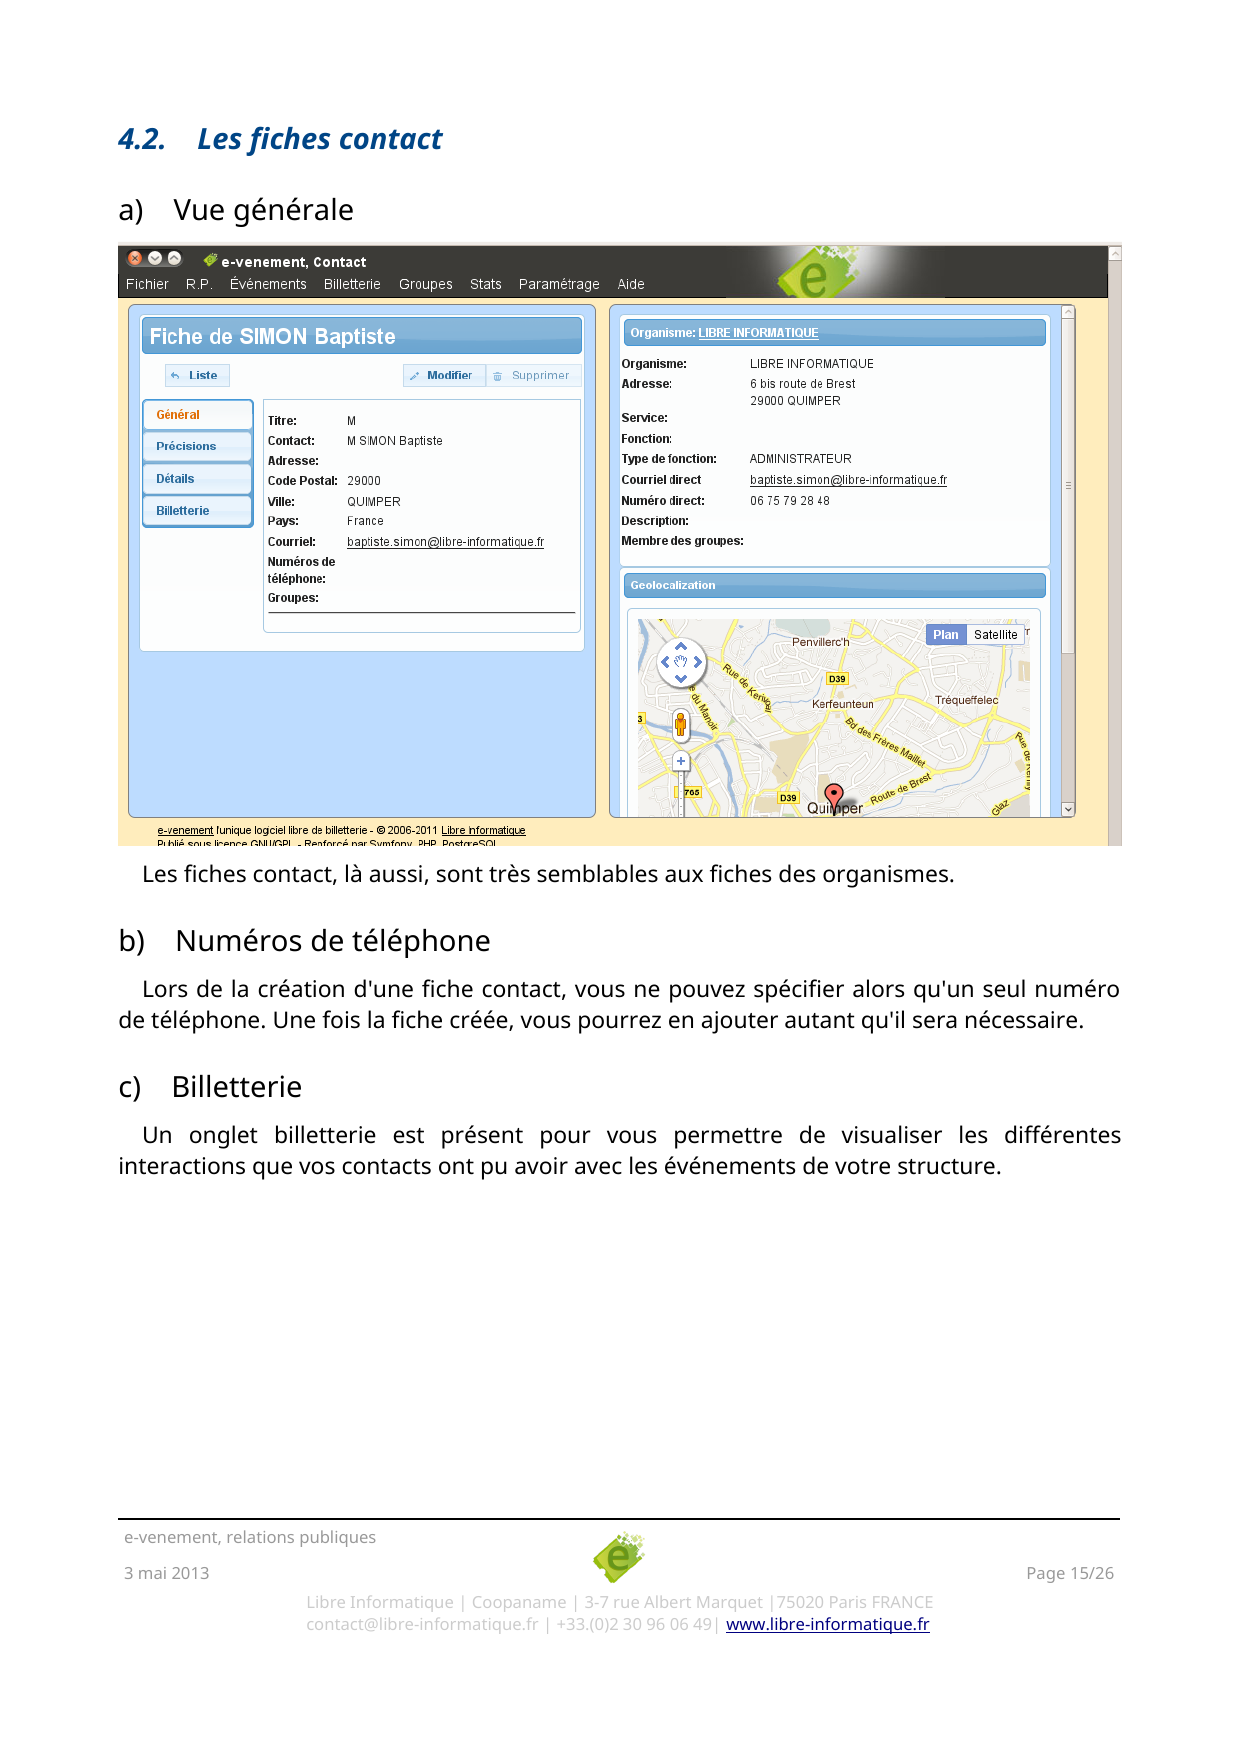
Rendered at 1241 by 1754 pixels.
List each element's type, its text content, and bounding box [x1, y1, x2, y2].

subtitle Numéros de téléphone [118, 921, 1122, 960]
text Un onglet billetterie est présent pour vous permettre de visualiser les différentes interactions que vos contacts ont pu avoir avec les événements de votre structure. [118, 1118, 1122, 1181]
text Les fiches contact, là aussi, sont très semblables aux fiches des organismes. [118, 858, 1122, 889]
subtitle Billetterie [118, 1066, 1122, 1106]
picture [590, 1531, 650, 1585]
subtitle Vue générale [118, 189, 1122, 229]
picture [118, 241, 1122, 846]
text Lors de la création d'une fiche contact, vous ne pouvez spécifier alors qu'un seul numéro de téléphone. Une fois la fiche créée, vous pourrez en ajouter autant qu'il sera nécessaire. [118, 973, 1122, 1035]
subtitle Les fiches contact [118, 118, 1122, 158]
